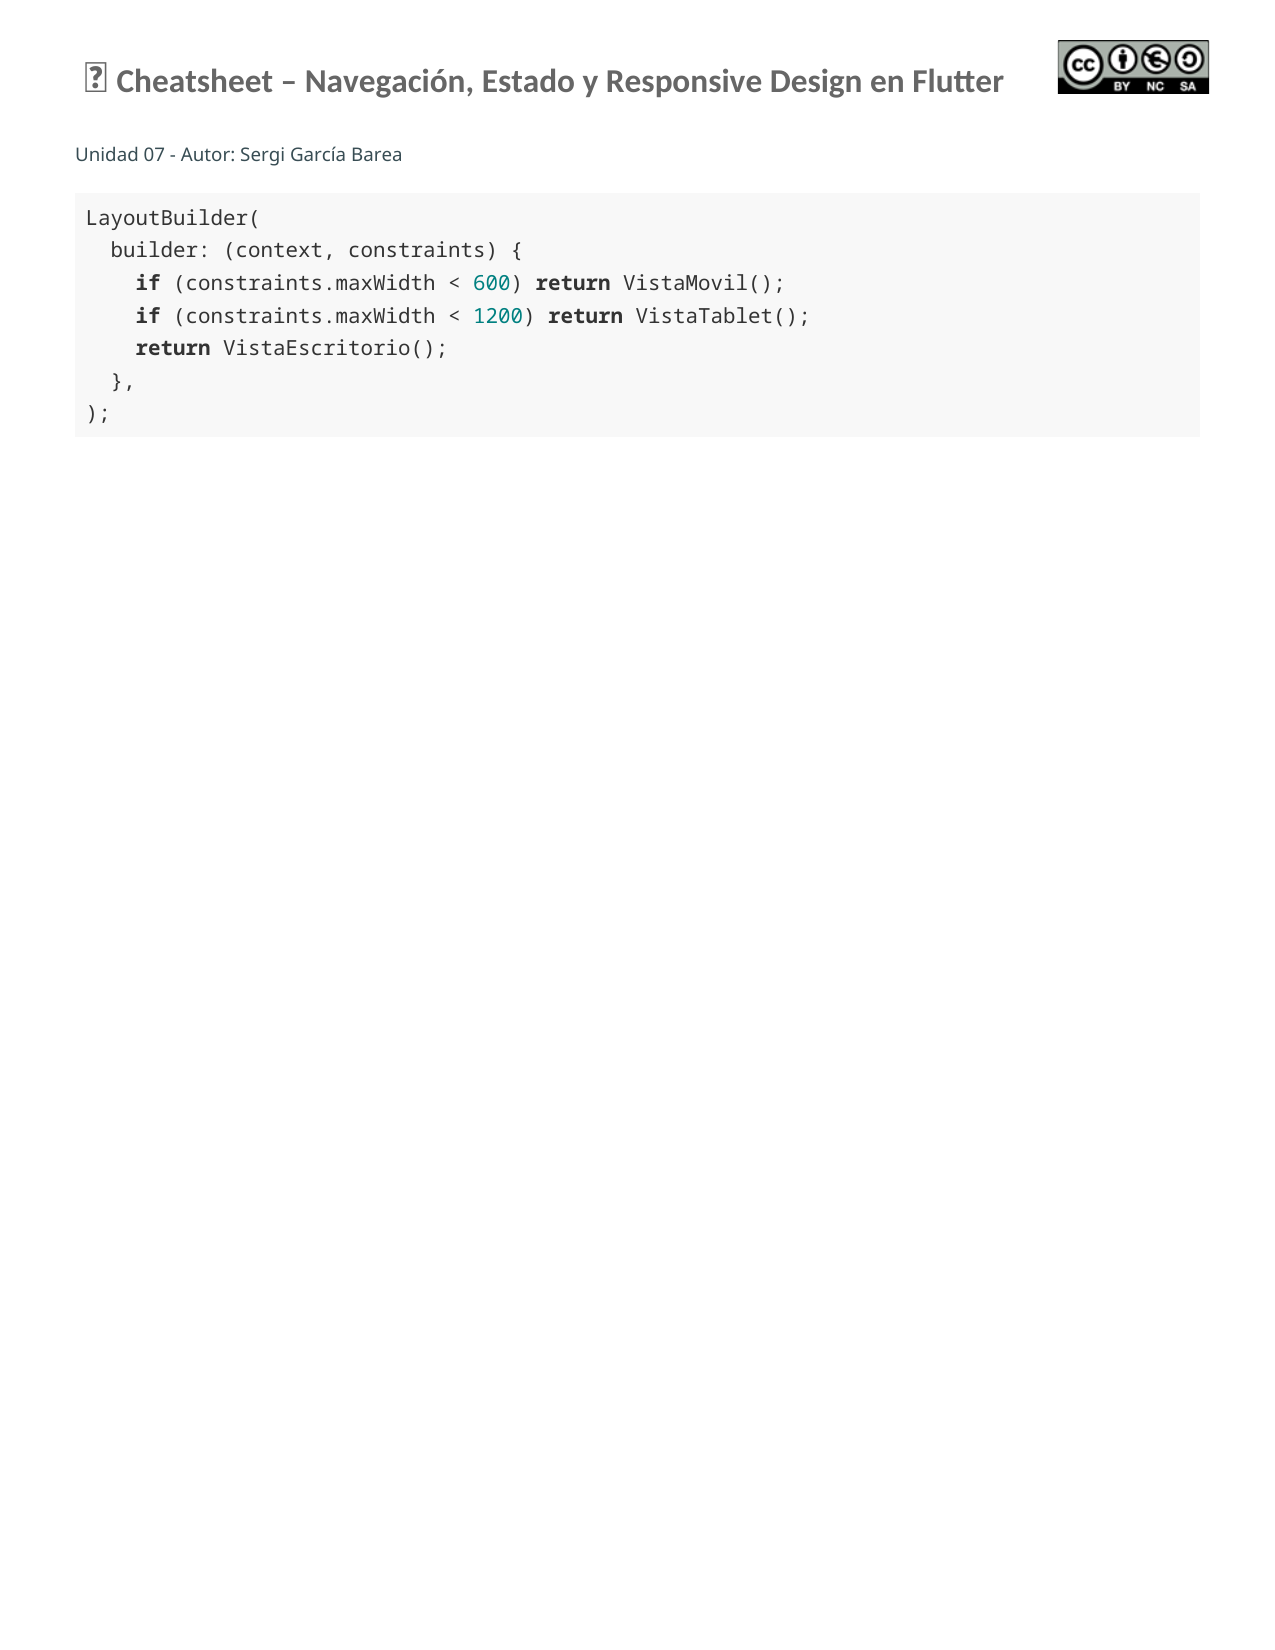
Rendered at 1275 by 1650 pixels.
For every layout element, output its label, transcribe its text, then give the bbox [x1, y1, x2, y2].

table_header LayoutBuilder( builder: (context, constraints) { if (constraints.maxWidth < 600) return VistaMovil(); if (constraints.maxWidth < 1200) return VistaTablet(); return VistaEscritorio(); }, ); [75, 193, 1200, 437]
picture [1057, 40, 1210, 94]
